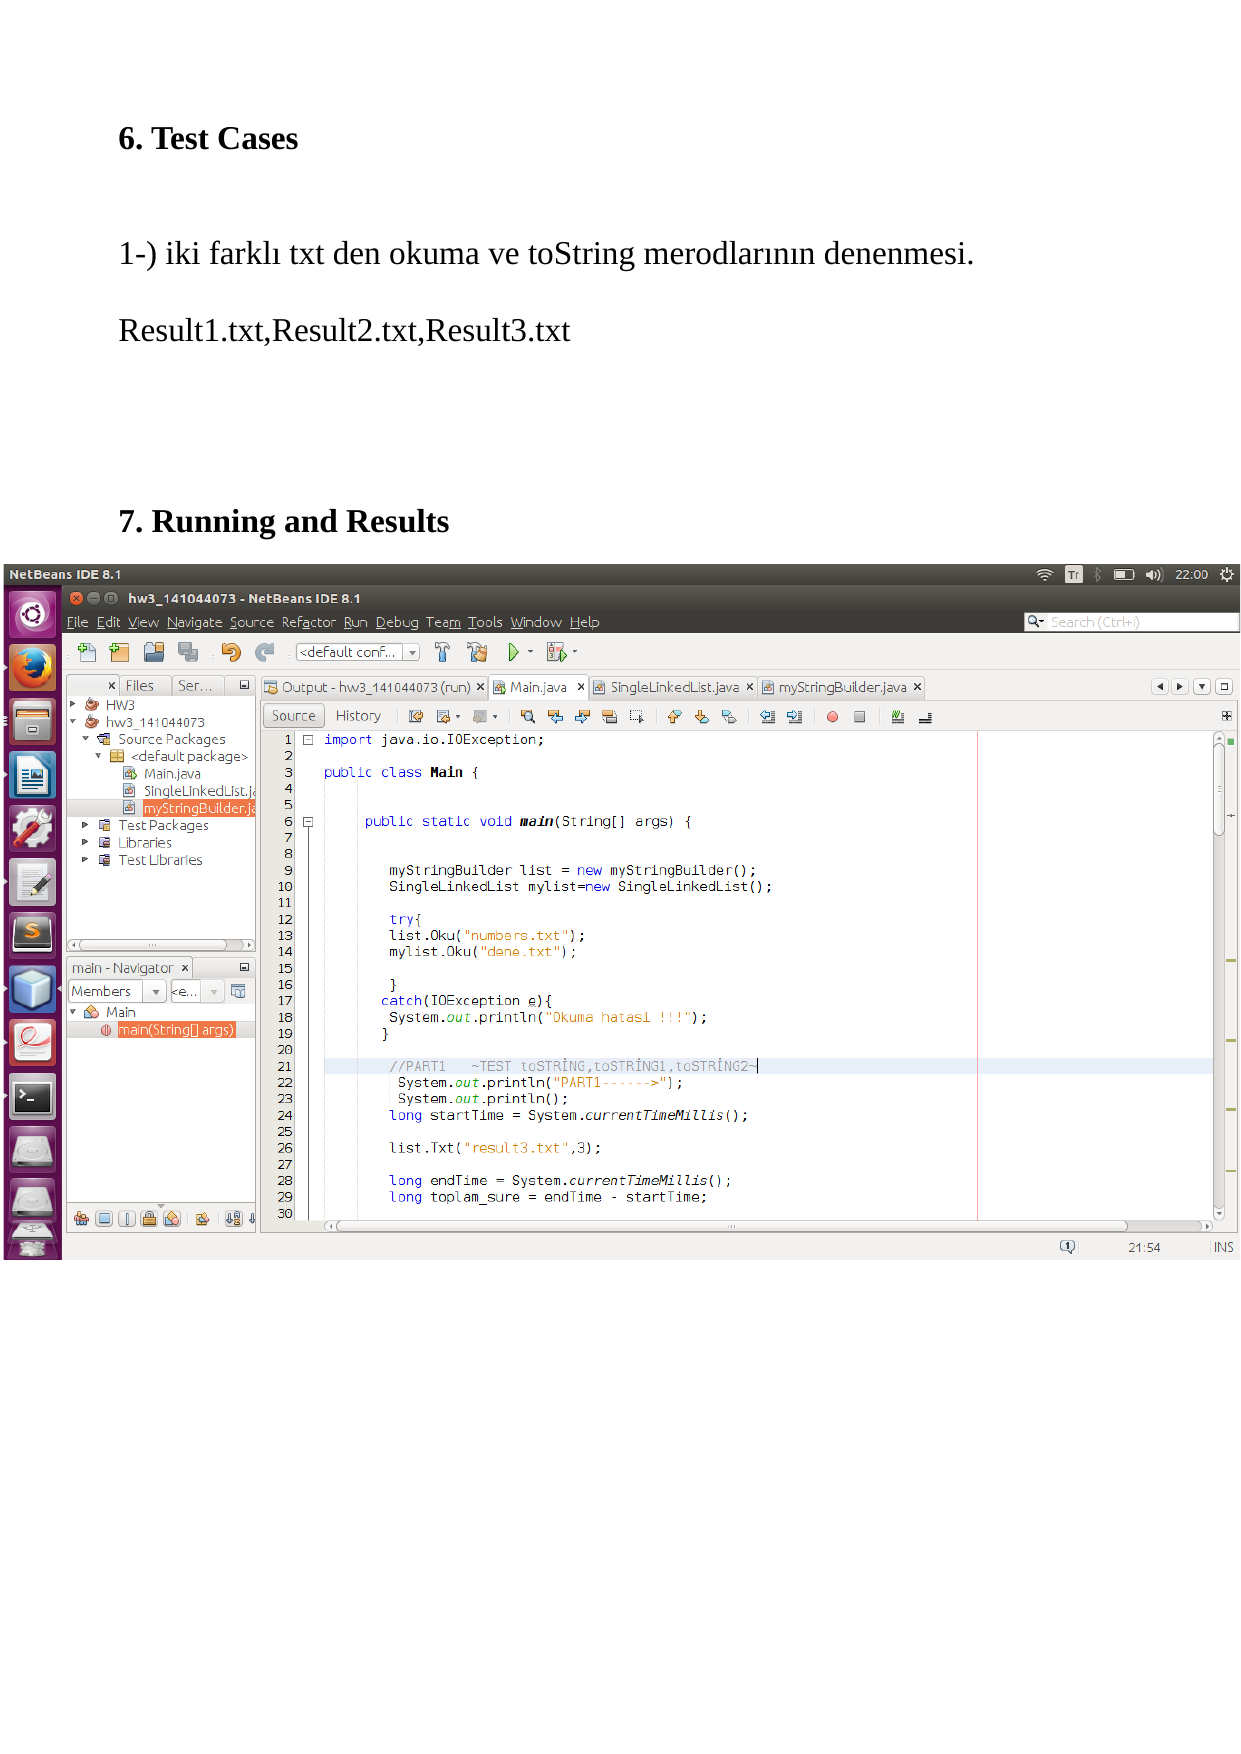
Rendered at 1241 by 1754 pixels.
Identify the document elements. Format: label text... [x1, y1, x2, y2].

text Result1.txt,Result2.txt,Result3.txt [118, 310, 1122, 348]
picture [3, 564, 1241, 1260]
text 1-) iki farklı txt den okuma ve toString merodlarının denenmesi. [118, 233, 1122, 271]
text 7. Running and Results [118, 501, 1122, 540]
text 6. Test Cases [118, 118, 1122, 156]
